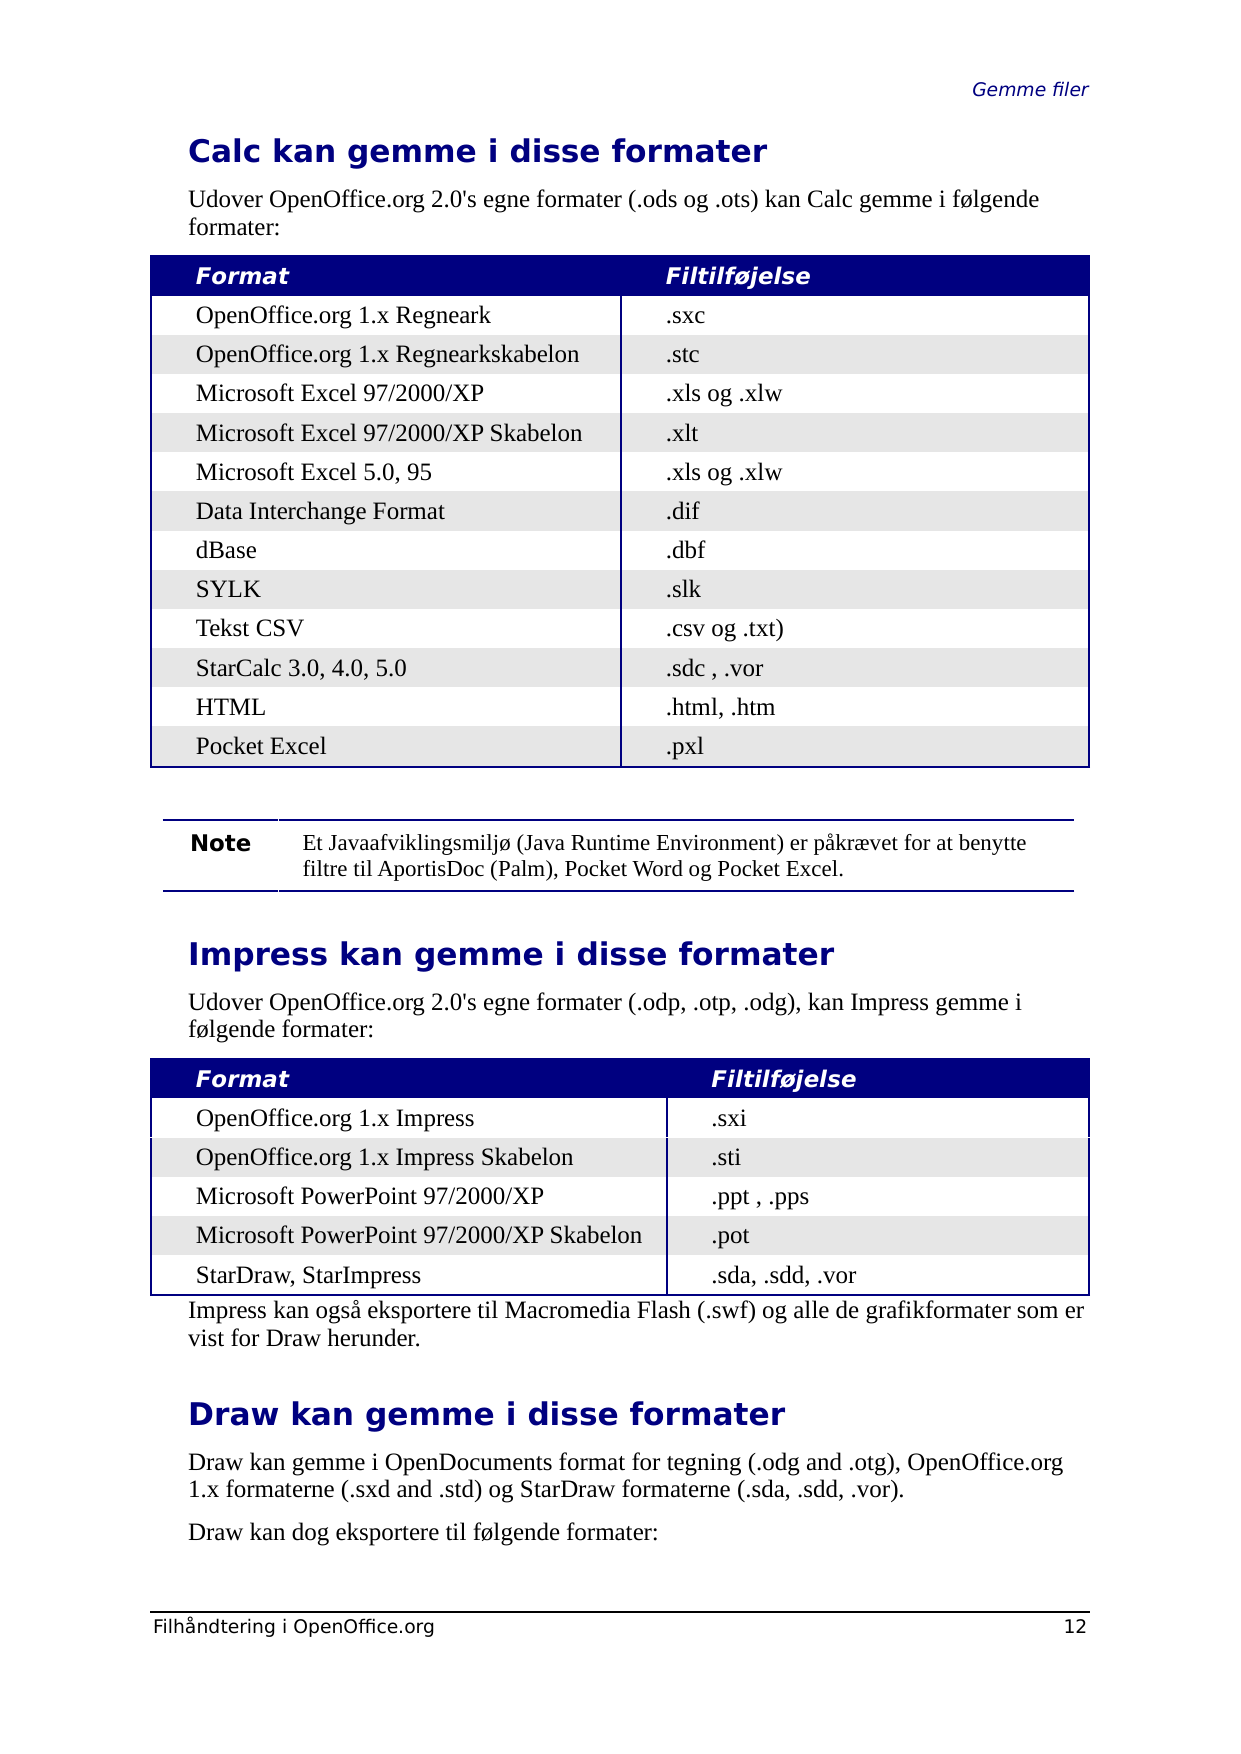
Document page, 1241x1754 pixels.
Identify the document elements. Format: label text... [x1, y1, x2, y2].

text Draw kan dog eksportere til følgende formater: [188, 1518, 1090, 1546]
table_cell Data Interchange Format [152, 491, 620, 531]
table_cell .pxl [622, 726, 1088, 766]
table_header Format [152, 257, 620, 296]
table_header Et Javaafviklingsmiljø (Java Runtime Environment) er påkrævet for at benytte filtre til AportisDoc (Palm), Pocket Word og Pocket Excel. [279, 821, 1074, 890]
text Udover OpenOffice.org 2.0's egne formater (.odp, .otp, .odg), kan Impress gemme i følgende formater: [188, 988, 1090, 1043]
text Draw kan gemme i OpenDocuments format for tegning (.odg and .otg), OpenOffice.org 1.x formaterne (.sxd and .std) og StarDraw formaterne (.sda, .sdd, .vor). [188, 1448, 1090, 1503]
subtitle Draw kan gemme i disse formater [188, 1397, 1090, 1433]
table_cell dBase [152, 531, 620, 570]
table_cell .sxc [622, 296, 1088, 335]
table_header Note [163, 821, 278, 890]
table_cell .dbf [622, 531, 1088, 570]
table_cell .pot [668, 1216, 1088, 1255]
table_cell OpenOffice.org 1.x Impress [152, 1098, 666, 1137]
subtitle Impress kan gemme i disse formater [188, 937, 1090, 973]
table_cell Microsoft Excel 5.0, 95 [152, 452, 620, 491]
table_cell .csv og .txt) [622, 609, 1088, 648]
table_cell .slk [622, 570, 1088, 609]
table_cell .sda, .sdd, .vor [668, 1255, 1088, 1294]
table_cell .xlt [622, 413, 1088, 452]
table_cell .sxi [668, 1098, 1088, 1137]
table_header Filtilføjelse [668, 1060, 1088, 1098]
text Impress kan også eksportere til Macromedia Flash (.swf) og alle de grafikformater som er vist for Draw herunder. [188, 1296, 1090, 1352]
table_cell OpenOffice.org 1.x Impress Skabelon [152, 1138, 666, 1177]
table_cell StarCalc 3.0, 4.0, 5.0 [152, 648, 620, 687]
table_cell .sti [668, 1138, 1088, 1177]
table_cell Microsoft PowerPoint 97/2000/XP Skabelon [152, 1216, 666, 1255]
table_cell Microsoft Excel 97/2000/XP [152, 374, 620, 413]
table_header Format [152, 1060, 666, 1098]
table_cell SYLK [152, 570, 620, 609]
table_cell Microsoft PowerPoint 97/2000/XP [152, 1177, 666, 1216]
table_cell Pocket Excel [152, 726, 620, 766]
table_cell OpenOffice.org 1.x Regneark [152, 296, 620, 335]
table_cell OpenOffice.org 1.x Regnearkskabelon [152, 335, 620, 374]
subtitle Calc kan gemme i disse formater [188, 134, 1090, 170]
table_cell .html, .htm [622, 687, 1088, 726]
table_cell .xls og .xlw [622, 452, 1088, 491]
table_cell .ppt , .pps [668, 1177, 1088, 1216]
table_cell HTML [152, 687, 620, 726]
table_cell .sdc , .vor [622, 648, 1088, 687]
table_cell Tekst CSV [152, 609, 620, 648]
table_cell Microsoft Excel 97/2000/XP Skabelon [152, 413, 620, 452]
table_header Filtilføjelse [622, 257, 1088, 296]
table_cell StarDraw, StarImpress [152, 1255, 666, 1294]
table_cell .xls og .xlw [622, 374, 1088, 413]
text Udover OpenOffice.org 2.0's egne formater (.ods og .ots) kan Calc gemme i følgende formater: [188, 185, 1090, 240]
table_cell .stc [622, 335, 1088, 374]
table_cell .dif [622, 491, 1088, 531]
